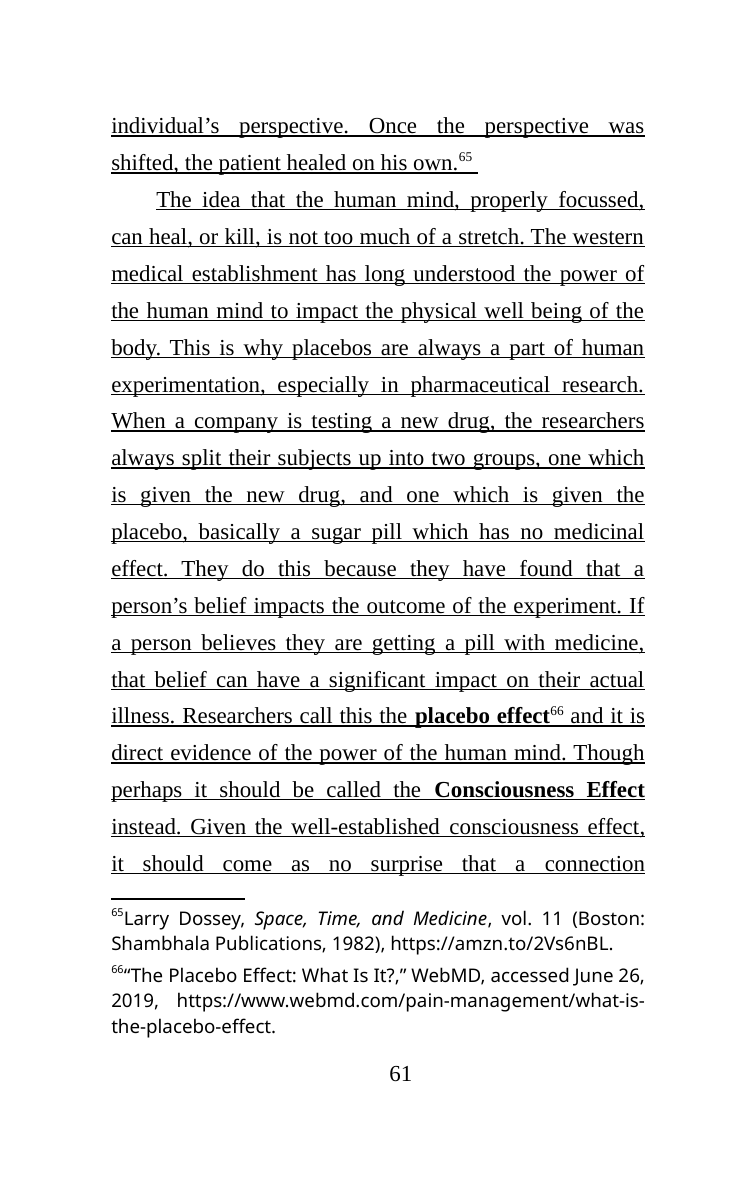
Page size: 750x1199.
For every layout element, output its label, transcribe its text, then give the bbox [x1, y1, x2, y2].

text Larry Dossey, Space, Time, and Medicine, vol. 11 (Boston: Shambhala Publications, 1982), https://amzn.to/2Vs6nBL. [111, 905, 645, 956]
text “The Placebo Effect: What Is It?,” WebMD, accessed June 26, 2019, https://www.webmd.com/pain-management/what-is-the-placebo-effect. [111, 962, 645, 1039]
text The idea that the human mind, properly focussed, can heal, or kill, is not too much of a stretch. The western medical establishment has long understood the power of the human mind to impact the physical well being of the body. This is why placebos are always a part of human experimentation, especially in pharmaceutical research. When a company is testing a new drug, the researchers always split their subjects up into two groups, one which is given the new drug, and one which is given the placebo, basically a sugar pill which has no medicinal effect. They do this because they have found that a person’s belief impacts the outcome of the experiment. If a person believes they are getting a pill with medicine, that belief can have a significant impact on their actual illness. Researchers call this the placebo effect and it is direct evidence of the power of the human mind. Though perhaps it should be called the Consciousness Effect instead. Given the well-established consciousness effect, it should come as no surprise that a connection experience, which is basically a connection to Consciousness, helps refocus the human mind and aim it towards better physical and mental health. [111, 186, 645, 246]
text individual’s perspective. Once the perspective was [111, 112, 645, 135]
text shifted, the patient healed on his own. [111, 137, 645, 176]
